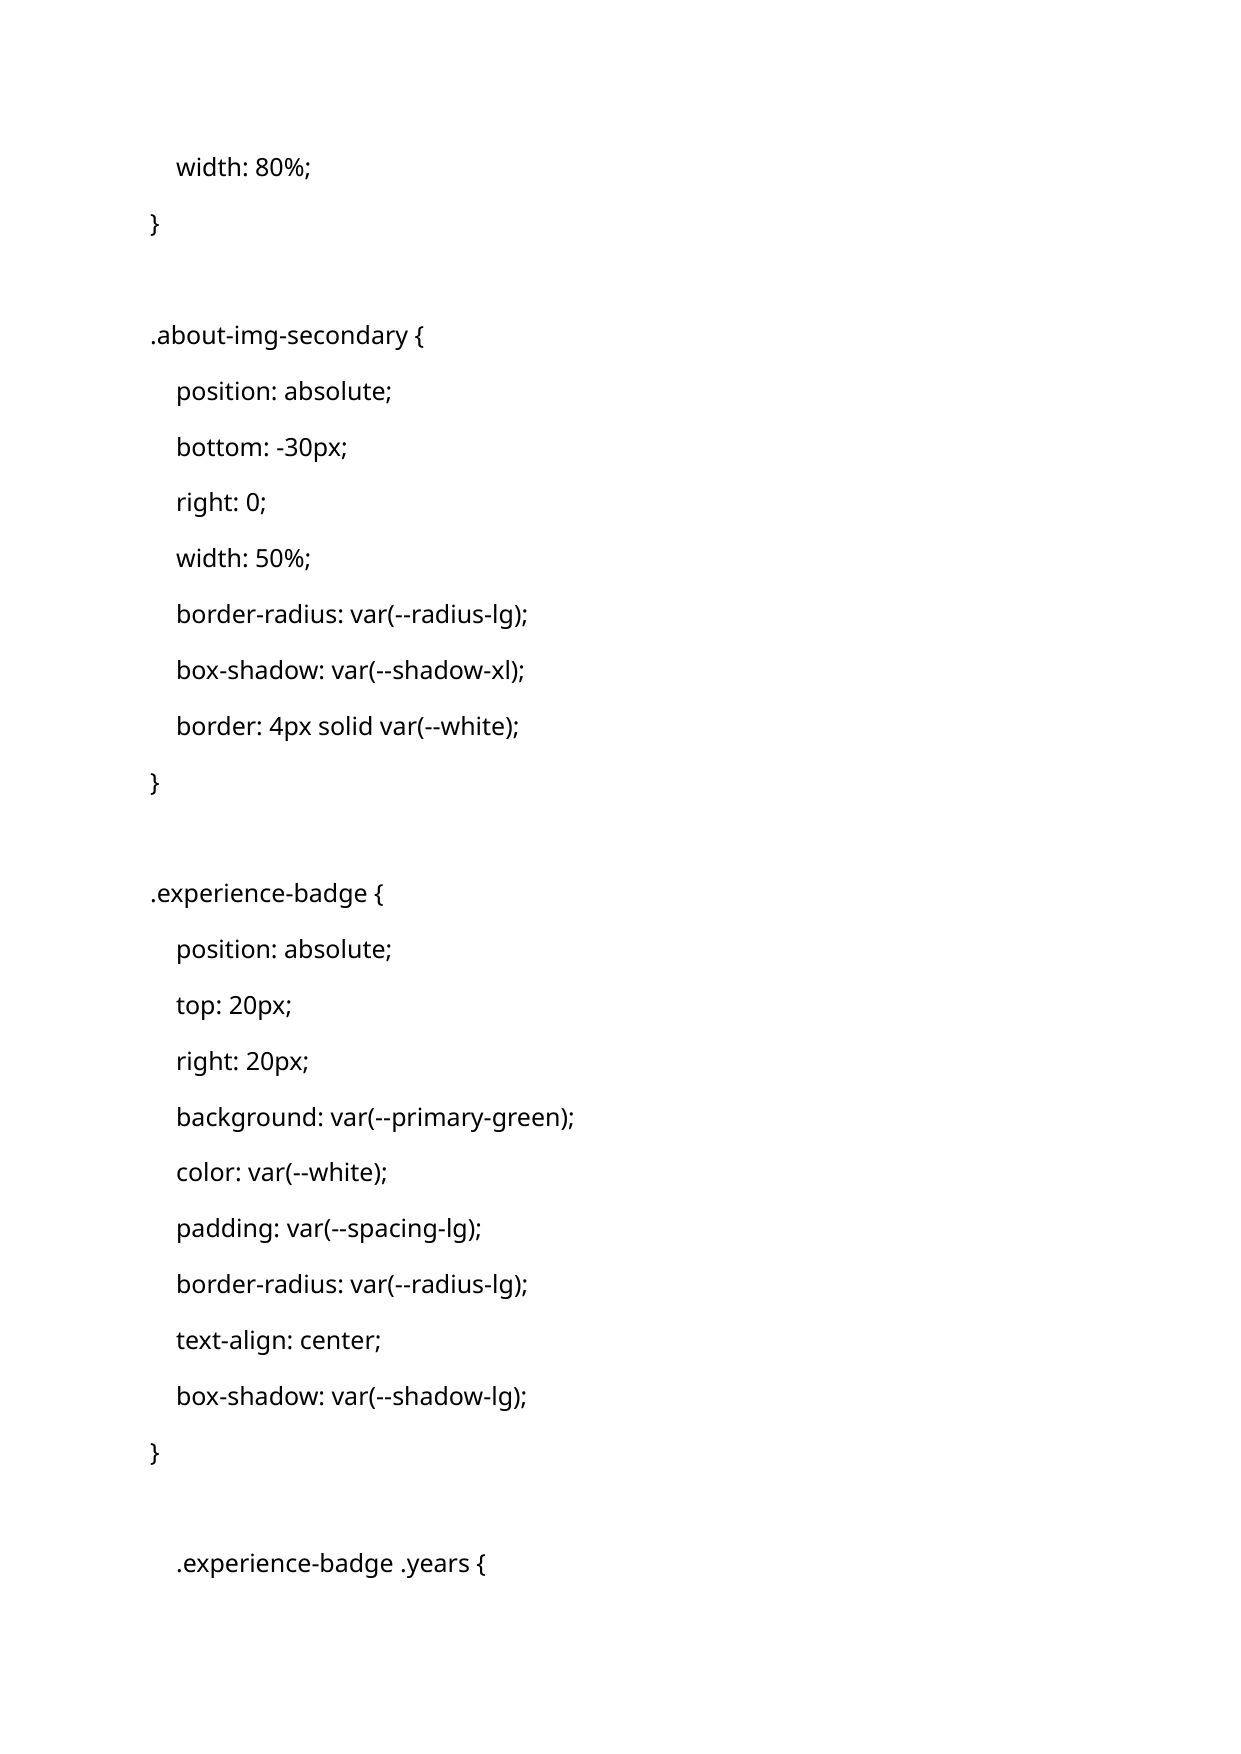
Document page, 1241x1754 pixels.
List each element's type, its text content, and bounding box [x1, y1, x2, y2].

text border: 4px solid var(--white); [150, 708, 1090, 742]
text .experience-badge { [150, 876, 1090, 910]
text text-align: center; [150, 1322, 1090, 1357]
text width: 80%; [150, 150, 1090, 184]
text } [150, 206, 1090, 240]
text border-radius: var(--radius-lg); [150, 597, 1090, 631]
text } [150, 1434, 1090, 1468]
text box-shadow: var(--shadow-xl); [150, 652, 1090, 687]
text .experience-badge .years { [150, 1546, 1090, 1580]
text border-radius: var(--radius-lg); [150, 1267, 1090, 1301]
text box-shadow: var(--shadow-lg); [150, 1378, 1090, 1412]
text .about-img-secondary { [150, 317, 1090, 352]
text } [150, 764, 1090, 798]
text padding: var(--spacing-lg); [150, 1211, 1090, 1245]
text right: 20px; [150, 1043, 1090, 1077]
text position: absolute; [150, 932, 1090, 966]
text width: 50%; [150, 541, 1090, 575]
text bottom: -30px; [150, 429, 1090, 463]
text color: var(--white); [150, 1155, 1090, 1189]
text background: var(--primary-green); [150, 1099, 1090, 1133]
text right: 0; [150, 485, 1090, 519]
text position: absolute; [150, 373, 1090, 407]
text top: 20px; [150, 987, 1090, 1022]
